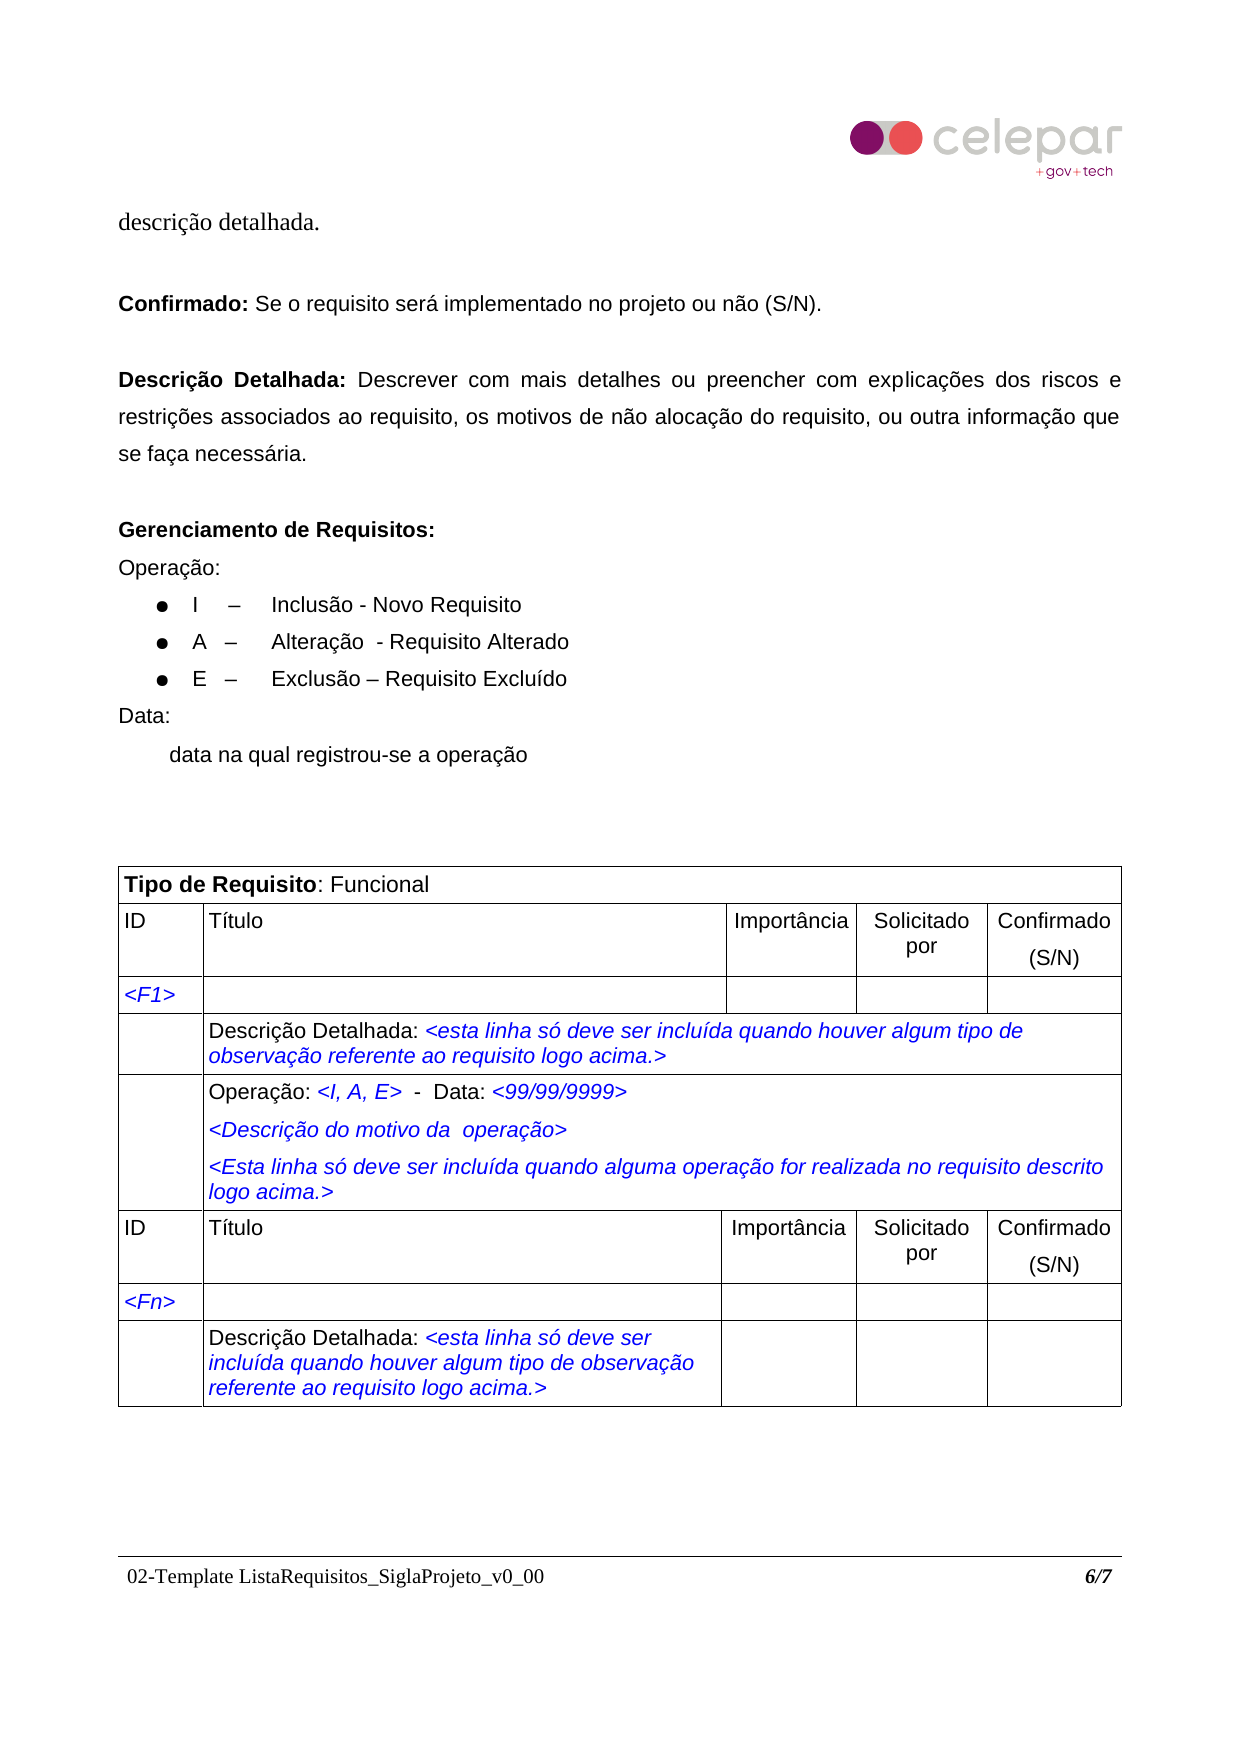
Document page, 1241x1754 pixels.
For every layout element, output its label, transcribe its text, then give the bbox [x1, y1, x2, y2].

table_cell [204, 977, 726, 1013]
table_cell [857, 977, 987, 1013]
text Operação: [118, 555, 1122, 580]
table_cell [857, 1321, 987, 1406]
list I – Inclusão - Novo Requisito [154, 592, 1122, 617]
table_cell [988, 1321, 1121, 1406]
table_cell [119, 1014, 202, 1074]
table_cell [119, 1075, 202, 1210]
table_cell [204, 1284, 721, 1320]
table_cell [857, 1284, 987, 1320]
table_cell Descrição Detalhada: <esta linha só deve ser incluída quando houver algum tipo de observação referente ao requisito logo acima.> [204, 1014, 1121, 1074]
table_cell ID [119, 904, 202, 976]
text data na qual registrou-se a operação [118, 742, 1122, 767]
table_cell Título [204, 904, 726, 976]
table_cell Solicitado por [857, 904, 987, 976]
table_cell Operação: <I, A, E> - Data: <99/99/9999> <Descrição do motivo da operação> <Esta linha só deve ser incluída quando alguma operação for realizada no requisito descrito logo acima.> [204, 1075, 1121, 1210]
table_cell [727, 977, 856, 1013]
text Descrição Detalhada: Descrever com mais detalhes ou preencher com explicações dos riscos e restrições associados ao requisito, os motivos de não alocação do requisito, ou outra informação que se faça necessária. [118, 367, 1122, 467]
table_header Título [204, 1211, 721, 1283]
table_header Confirmado (S/N) [988, 1211, 1121, 1283]
table_cell Importância [727, 904, 856, 976]
table_header Solicitado por [857, 1211, 987, 1283]
text Gerenciamento de Requisitos: [118, 518, 1122, 542]
table_cell [722, 1284, 856, 1320]
table_header ID [119, 1211, 202, 1283]
picture [850, 118, 1123, 179]
table_cell <F1> [119, 977, 202, 1013]
table_header Importância [722, 1211, 856, 1283]
table_cell [722, 1321, 856, 1406]
table_cell [119, 1321, 202, 1406]
text descrição detalhada. [118, 208, 1122, 236]
table_cell <Fn> [119, 1284, 202, 1320]
text Confirmado: Se o requisito será implementado no projeto ou não (S/N). [118, 292, 1122, 316]
table_header Tipo de Requisito: Funcional [119, 867, 1121, 903]
list A – Alteração - Requisito Alterado [154, 629, 1122, 654]
text Data: [118, 704, 1122, 728]
table_cell [988, 1284, 1121, 1320]
table_cell Confirmado (S/N) [988, 904, 1121, 976]
table_cell [988, 977, 1121, 1013]
table_cell Descrição Detalhada: <esta linha só deve ser incluída quando houver algum tipo de observação referente ao requisito logo acima.> [204, 1321, 721, 1406]
list E – Exclusão – Requisito Excluído [154, 666, 1122, 691]
